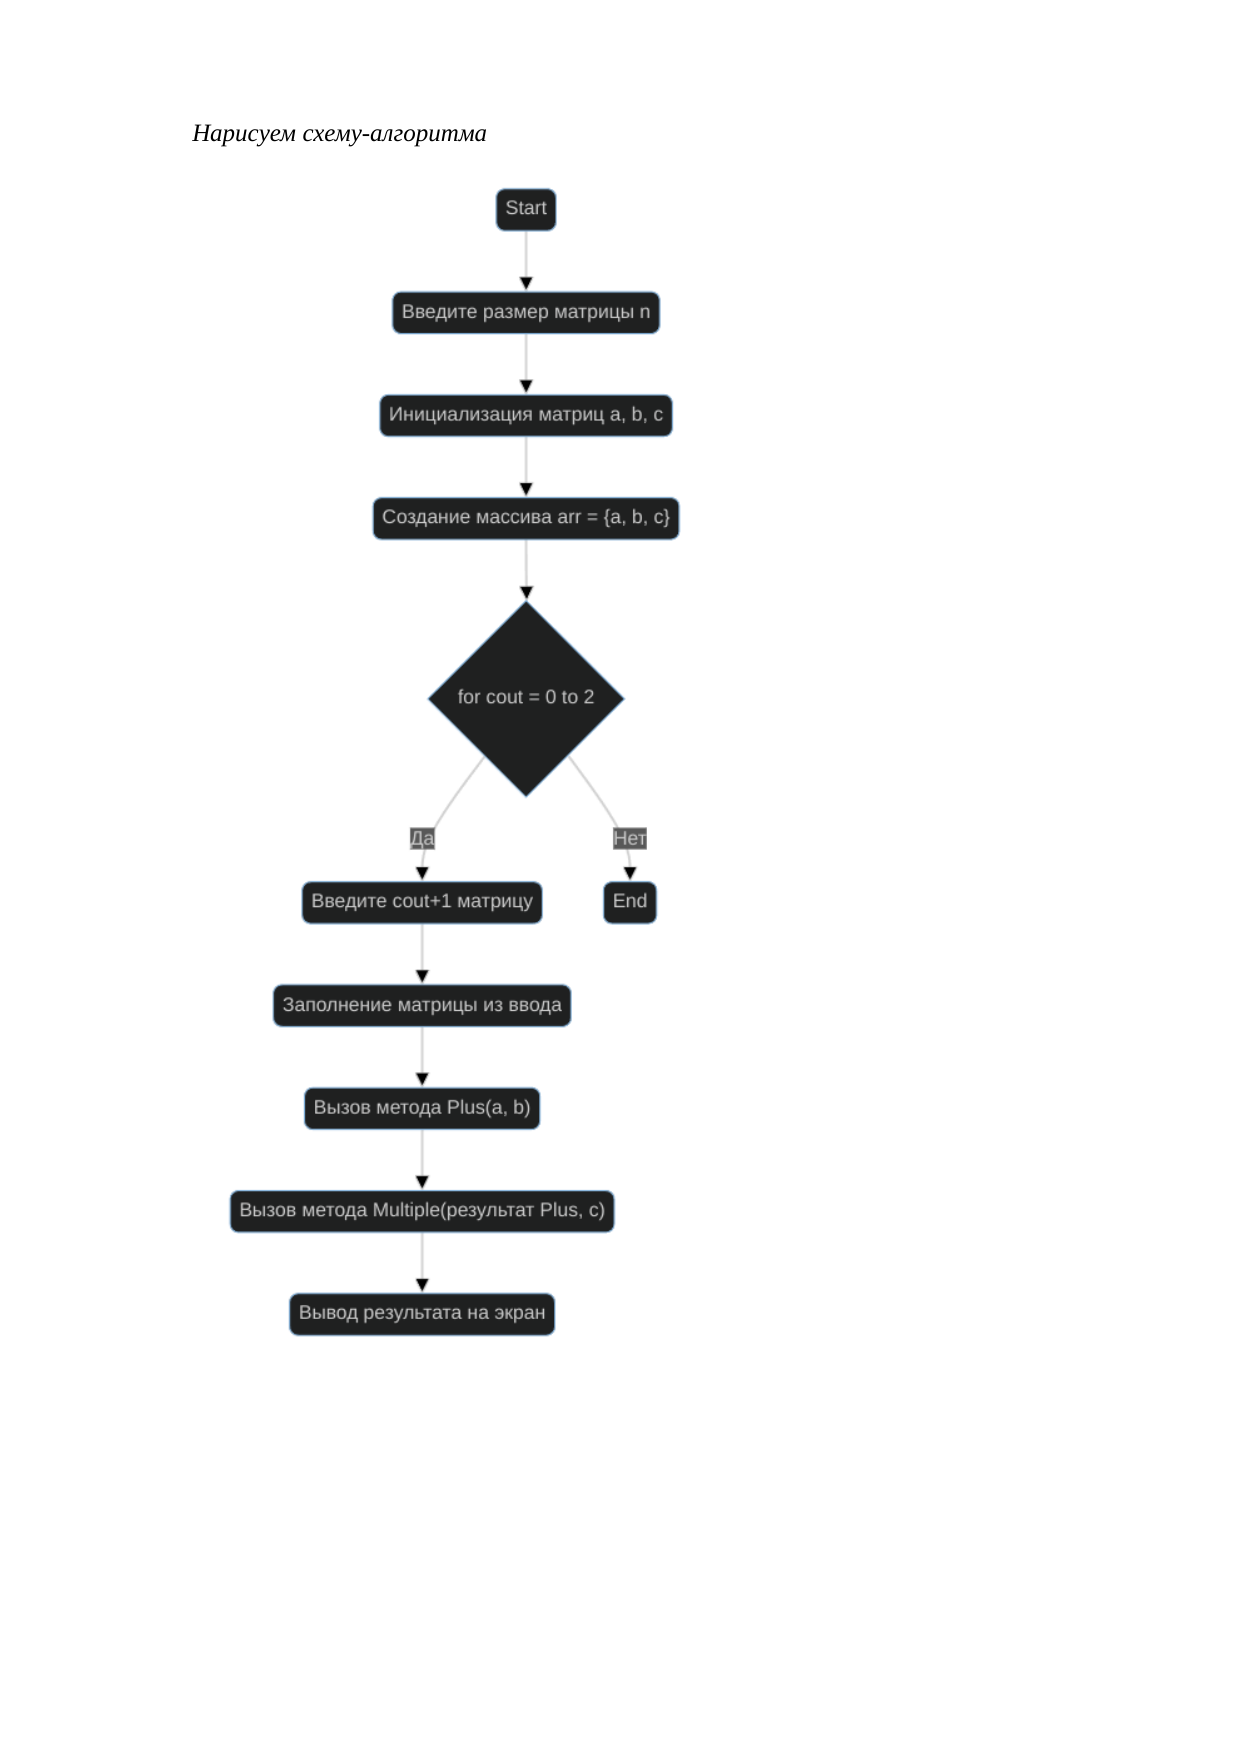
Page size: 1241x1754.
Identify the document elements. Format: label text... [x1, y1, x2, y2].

text Нарисуем схему-алгоритма [118, 118, 1122, 147]
picture [155, 183, 1000, 1339]
